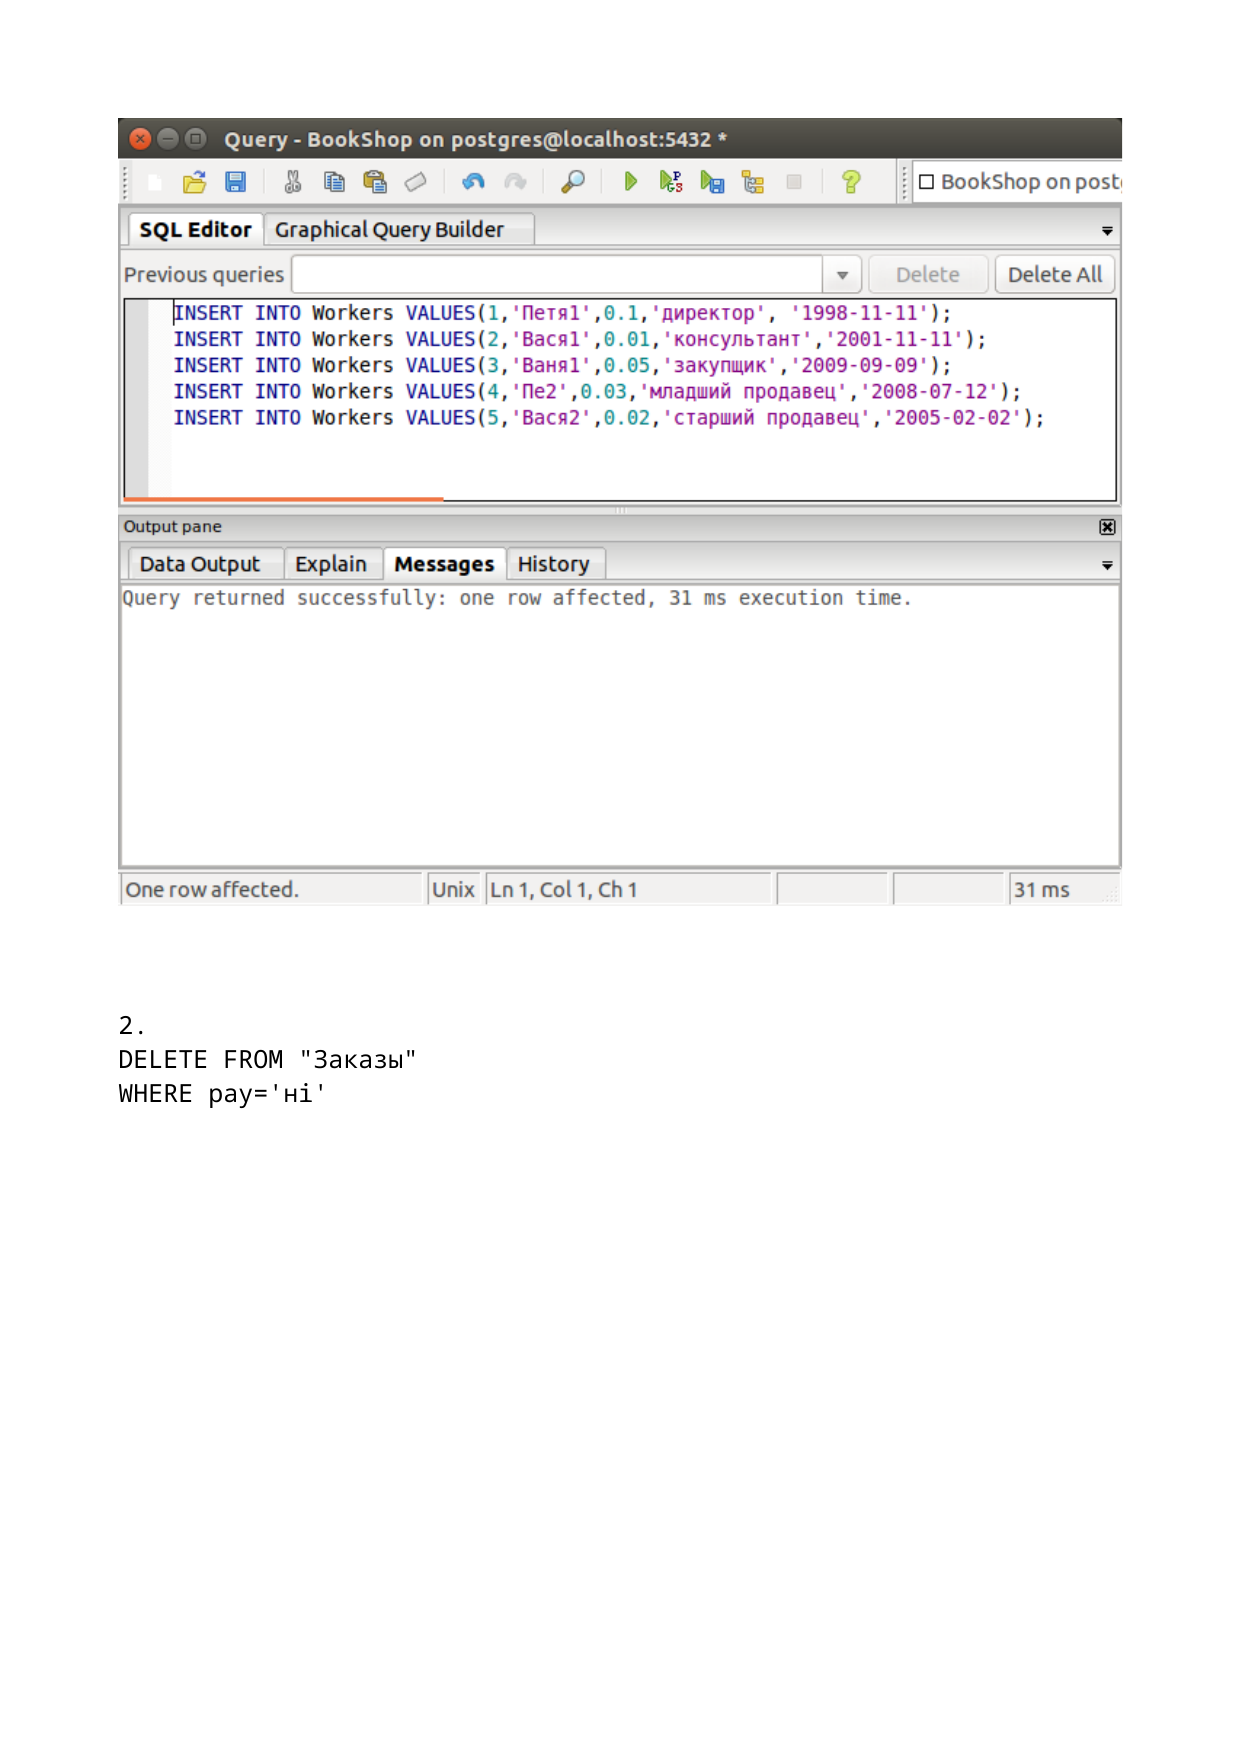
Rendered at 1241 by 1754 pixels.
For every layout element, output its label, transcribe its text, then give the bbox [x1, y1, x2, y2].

text WHERE pay='ні' [118, 1076, 1122, 1110]
text 2. [118, 1008, 1122, 1042]
text DELETE FROM "Заказы" [118, 1042, 1122, 1076]
picture [118, 118, 1123, 906]
